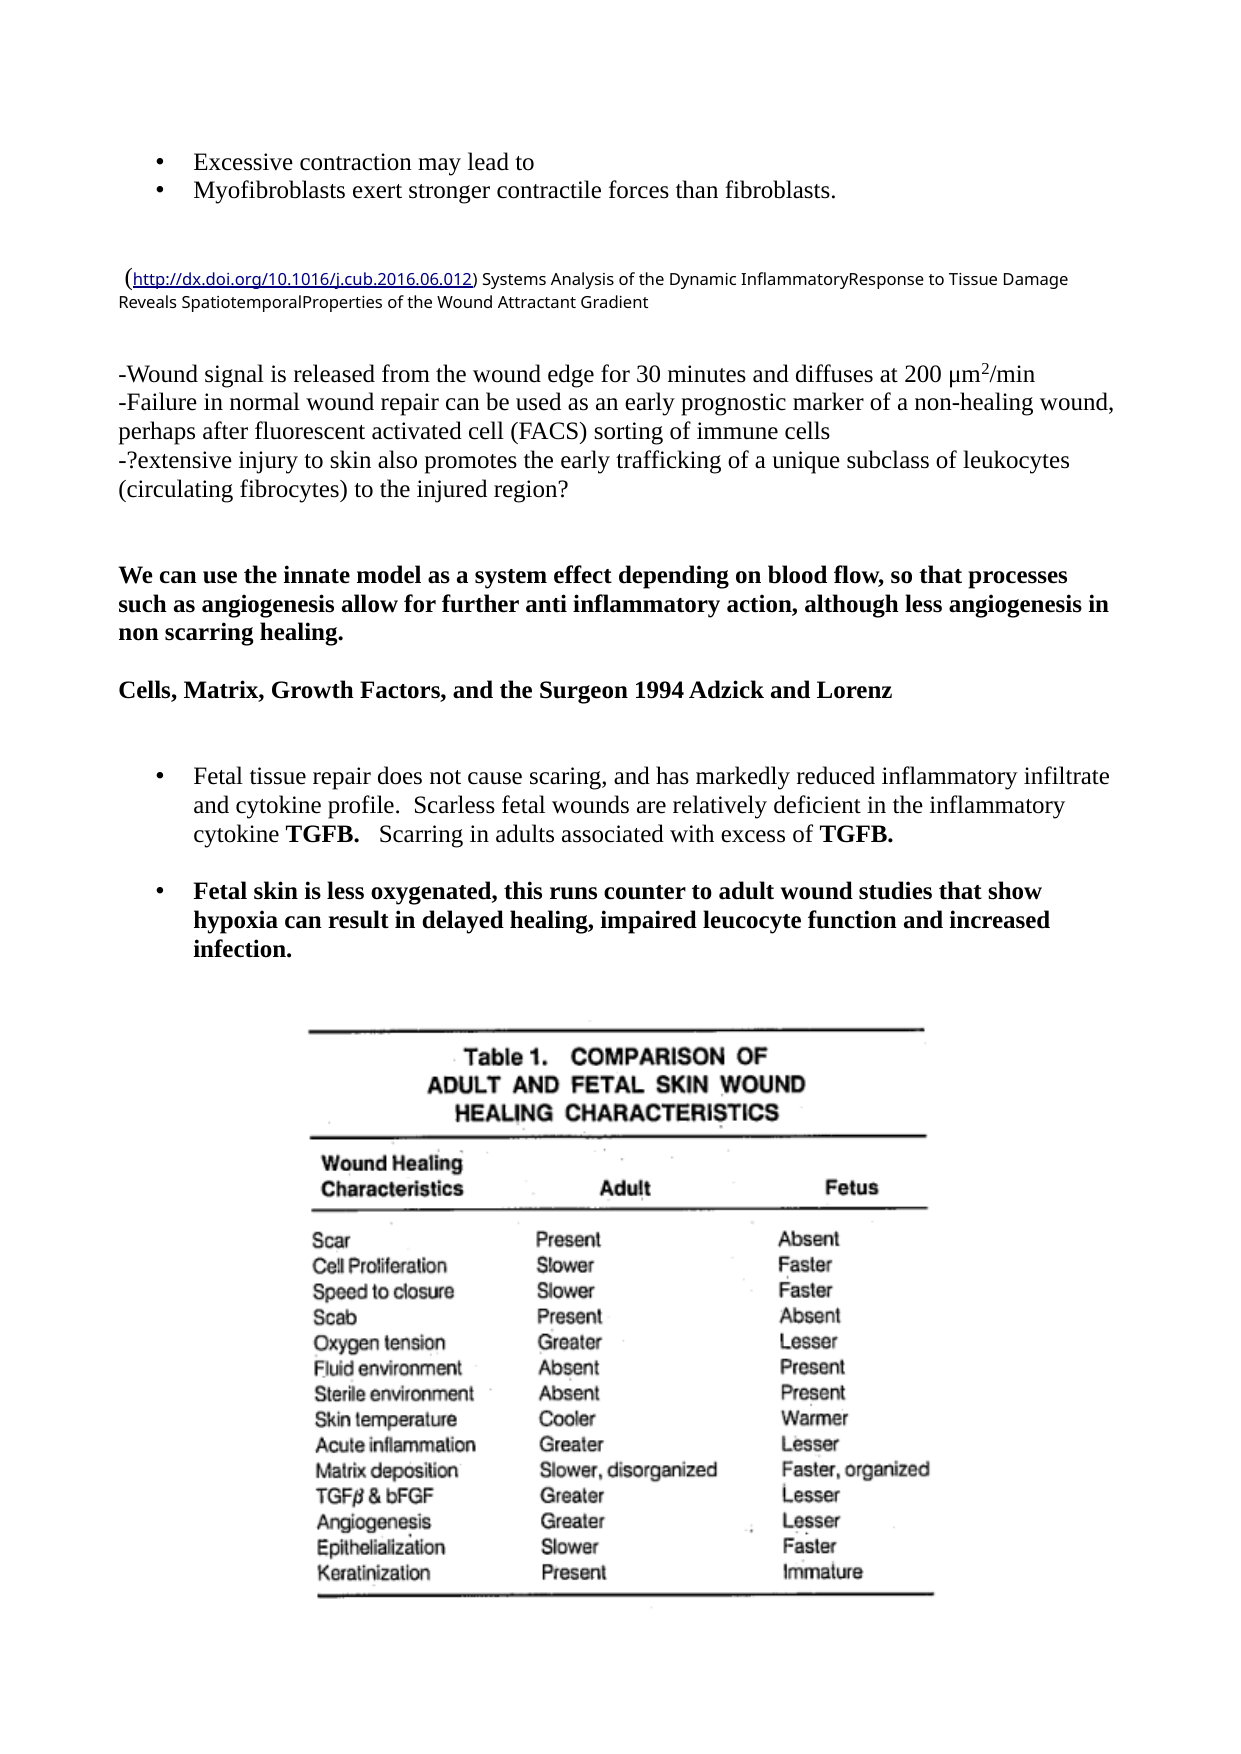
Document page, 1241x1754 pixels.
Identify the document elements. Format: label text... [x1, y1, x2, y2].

list Myofibroblasts exert stronger contractile forces than fibroblasts. [156, 176, 1122, 204]
list Excessive contraction may lead to [156, 147, 1122, 176]
text We can use the innate model as a system effect depending on blood flow, so that processes such as angiogenesis allow for further anti inflammatory action, although less angiogenesis in non scarring healing. [118, 560, 1122, 646]
text (http://dx.doi.org/10.1016/j.cub.2016.06.012) Systems Analysis of the Dynamic InflammatoryResponse to Tissue Damage Reveals SpatiotemporalProperties of the Wound Attractant Gradient [118, 262, 1122, 313]
list Fetal tissue repair does not cause scaring, and has markedly reduced inflammatory infiltrate and cytokine profile. Scarless fetal wounds are relatively deficient in the inflammatory cytokine TGFB. Scarring in adults associated with excess of TGFB. [156, 761, 1122, 847]
text -Wound signal is released from the wound edge for 30 minutes and diffuses at 200 μm2/min [118, 359, 1122, 387]
text Cells, Matrix, Growth Factors, and the Surgeon 1994 Adzick and Lorenz [118, 675, 1122, 704]
text -Failure in normal wound repair can be used as an early prognostic marker of a non-healing wound, perhaps after fluorescent activated cell (FACS) sorting of immune cells [118, 387, 1122, 445]
text -?extensive injury to skin also promotes the early trafficking of a unique subclass of leukocytes (circulating fibrocytes) to the injured region? [118, 445, 1122, 502]
list Fetal skin is less oxygenated, this runs counter to adult wound studies that show hypoxia can result in delayed healing, impaired leucocyte function and increased infection. [156, 876, 1122, 962]
